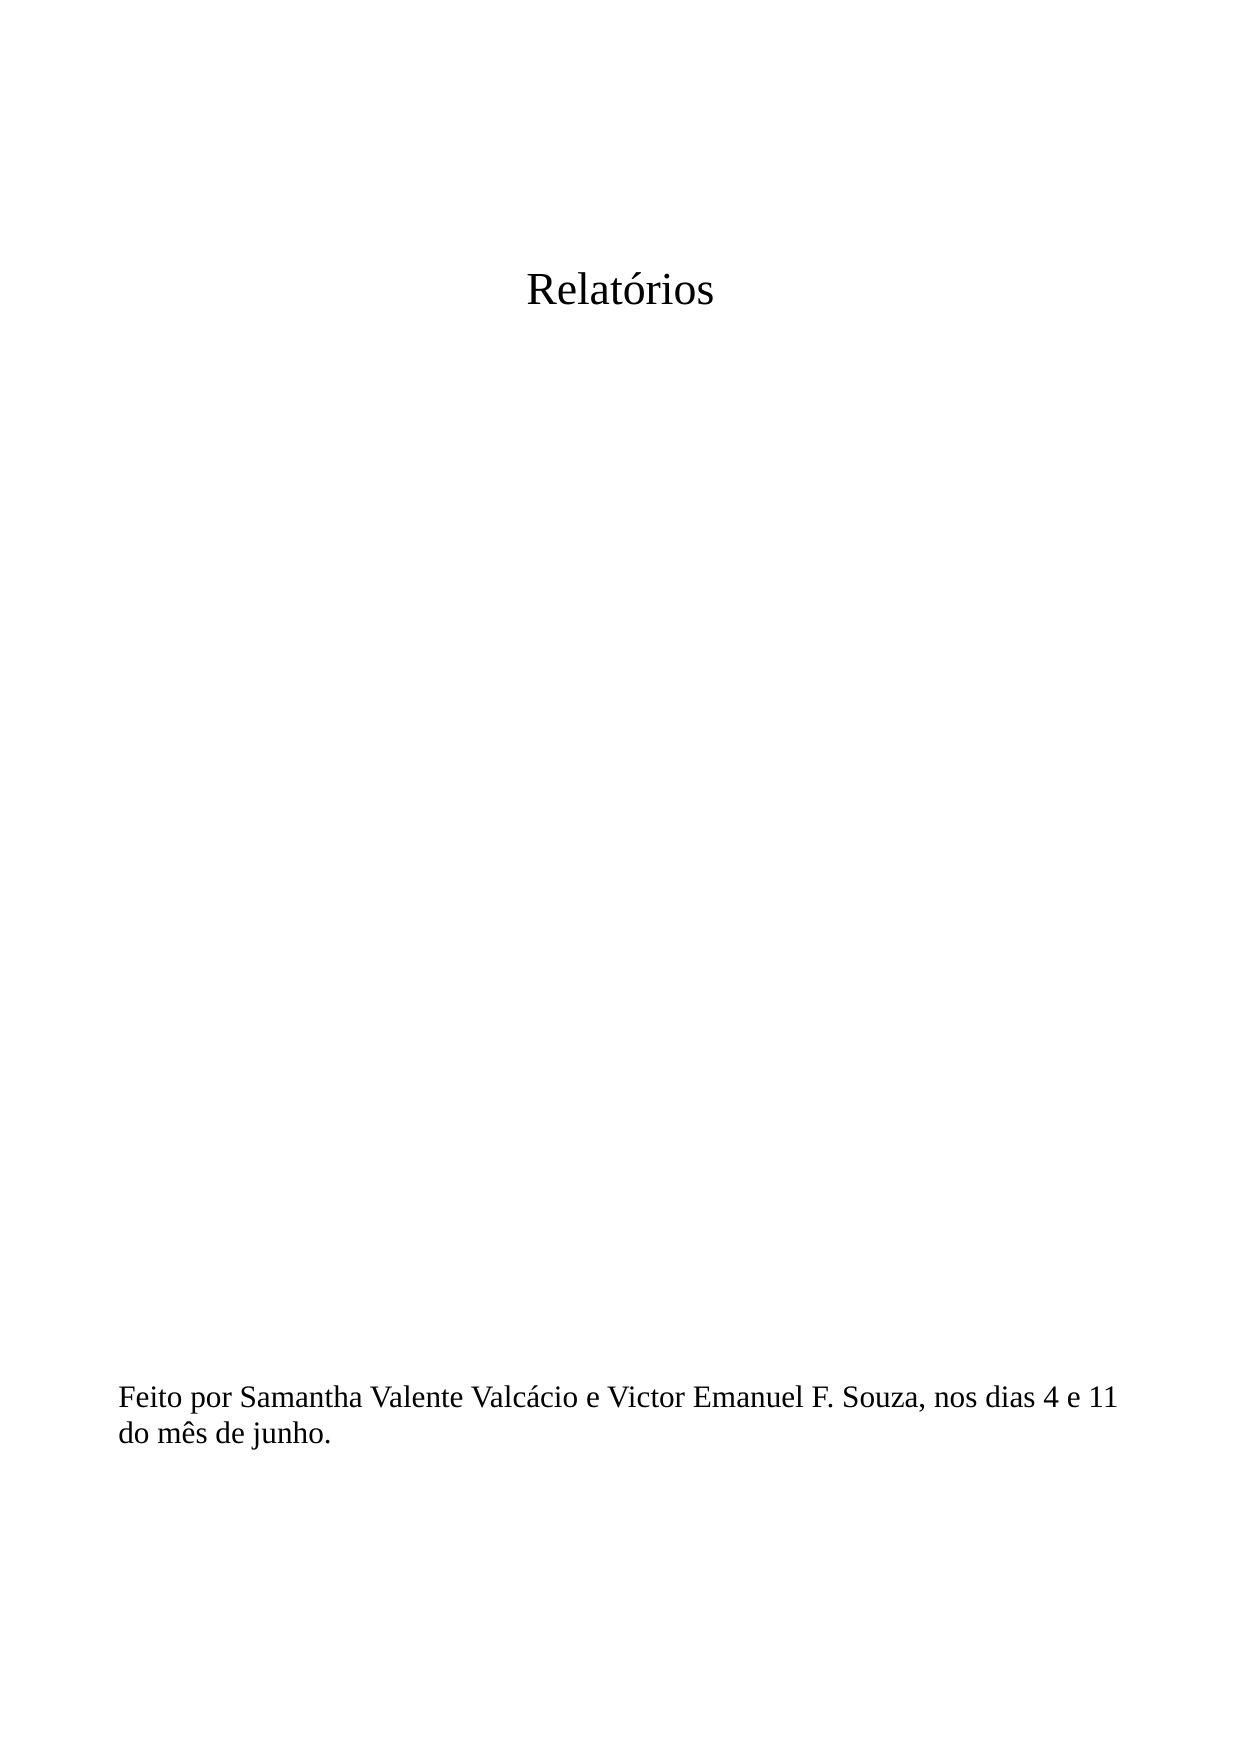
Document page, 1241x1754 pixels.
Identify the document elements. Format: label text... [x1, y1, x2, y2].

text Feito por Samantha Valente Valcácio e Victor Emanuel F. Souza, nos dias 4 e 11 do mês de junho. [118, 1378, 1122, 1450]
text Relatórios [118, 262, 1122, 314]
